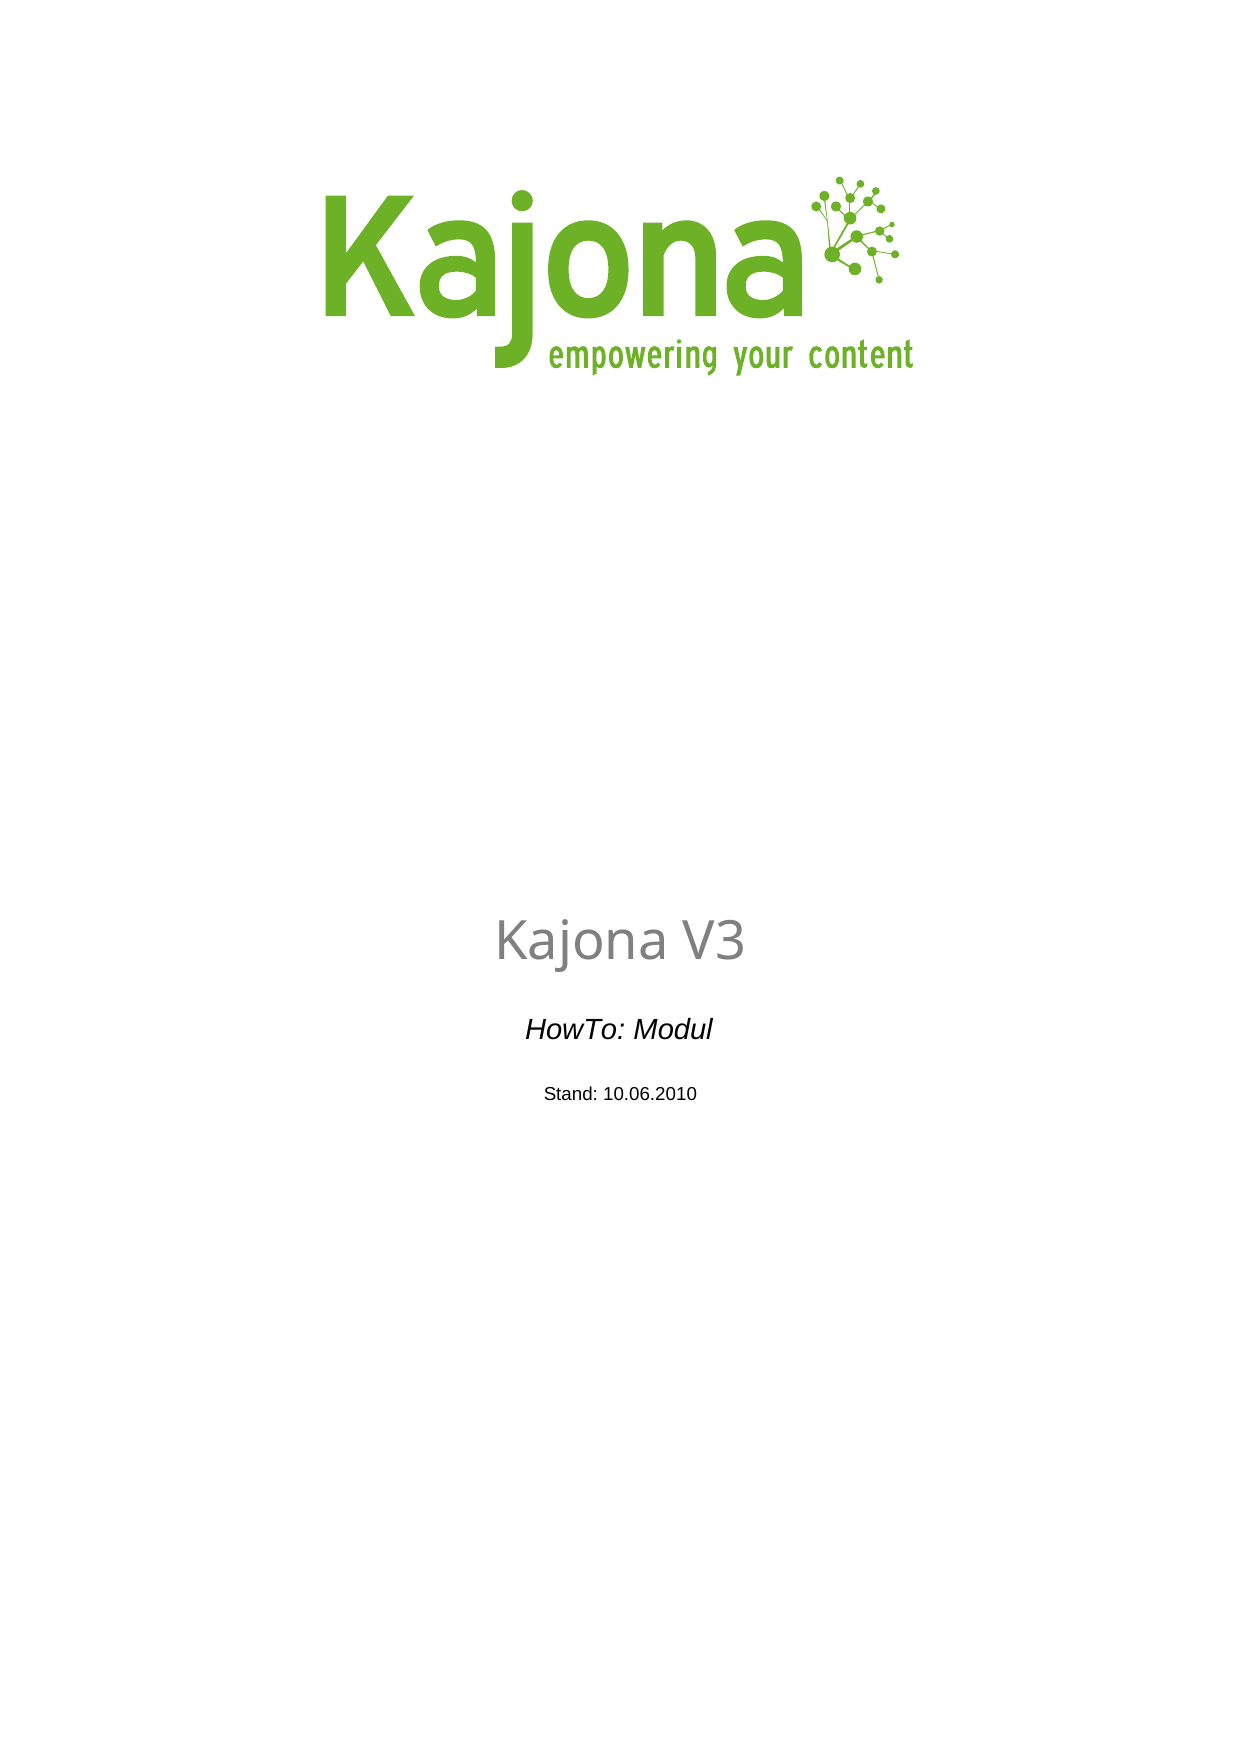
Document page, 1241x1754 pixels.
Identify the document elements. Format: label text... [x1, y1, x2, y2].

subtitle Stand: 10.06.2010 [118, 1083, 1122, 1104]
subtitle HowTo: Modul [118, 1013, 1122, 1045]
title Kajona V3 [118, 902, 1122, 975]
